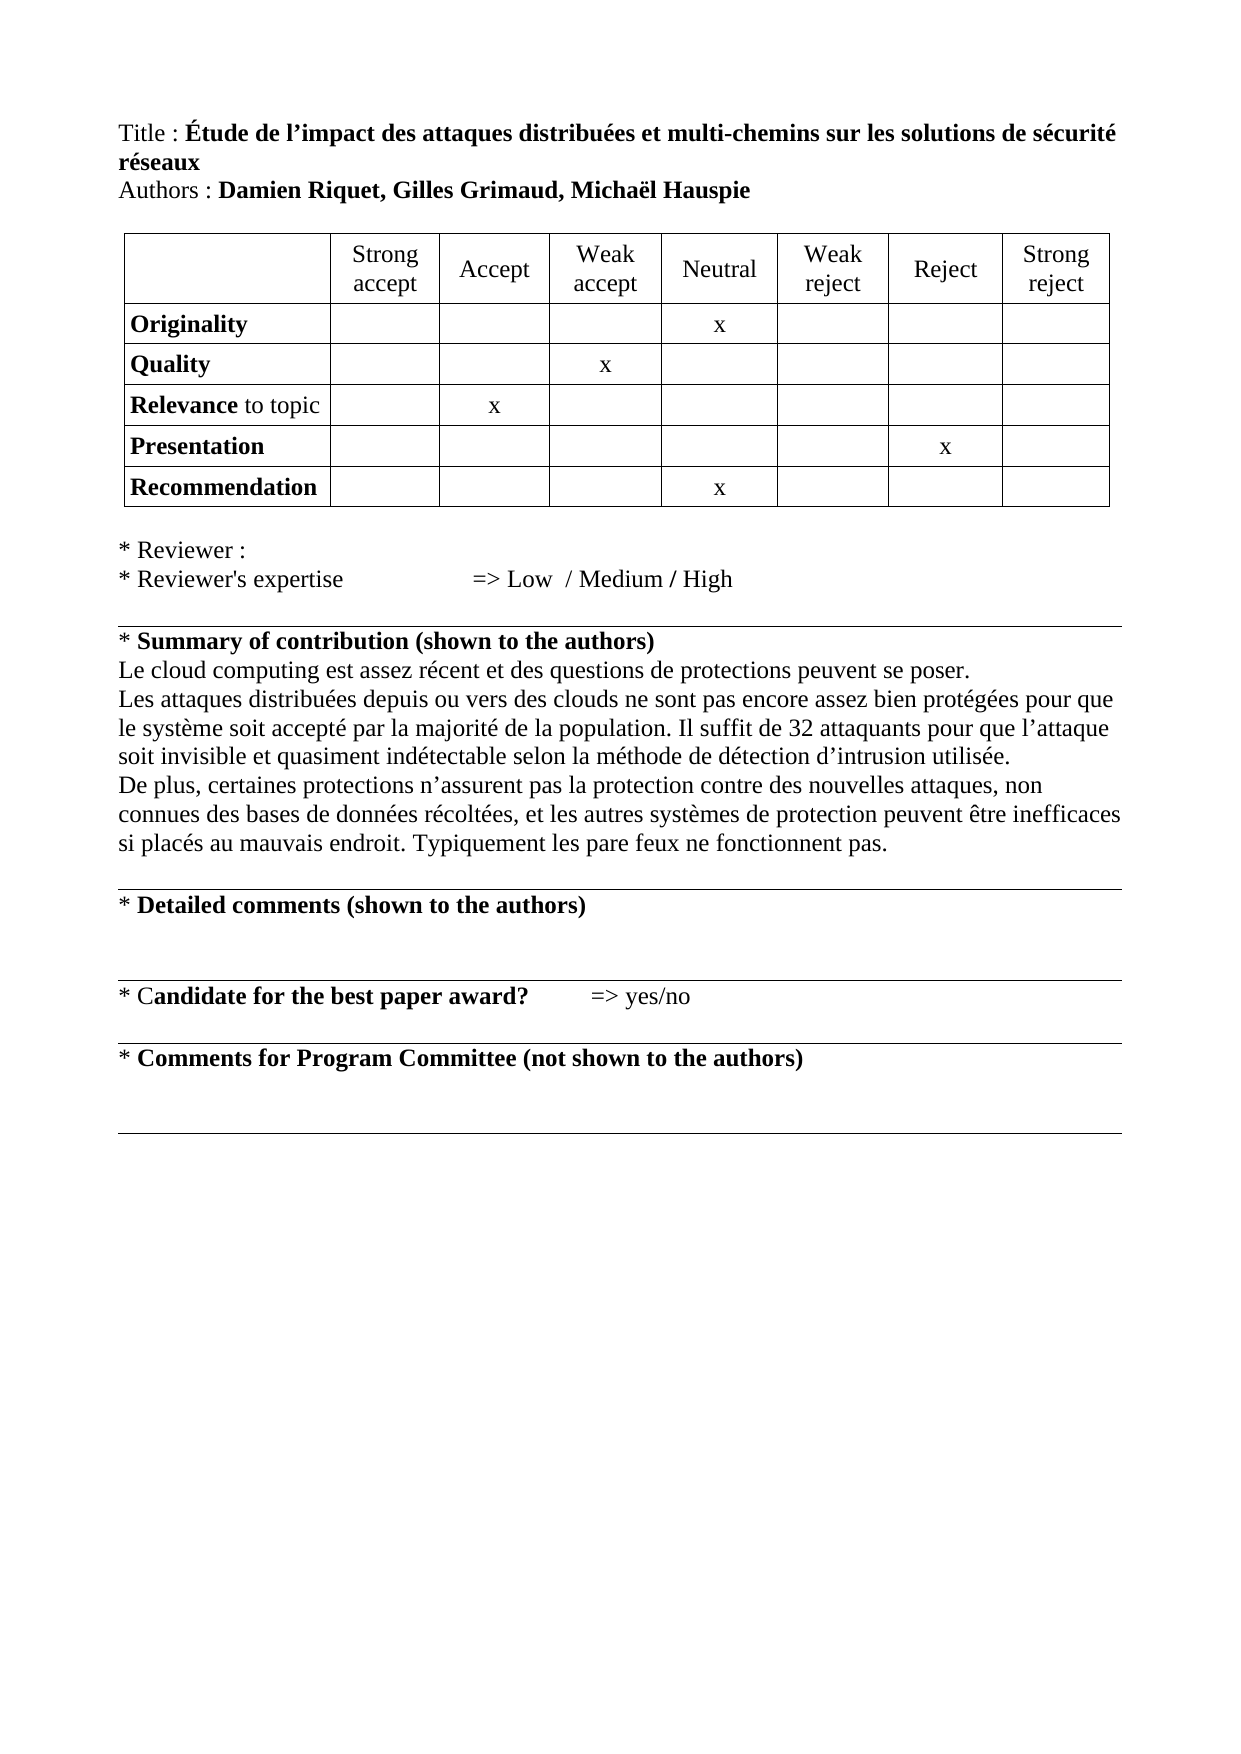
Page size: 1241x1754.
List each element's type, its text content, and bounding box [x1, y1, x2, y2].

table_cell [778, 304, 888, 343]
table_cell [662, 385, 777, 425]
text * Reviewer : [118, 536, 1122, 564]
table_cell [889, 344, 1002, 384]
table_header Neutral [662, 234, 777, 303]
table_cell [889, 385, 1002, 425]
table_cell [550, 304, 661, 343]
text Authors : Damien Riquet, Gilles Grimaud, Michaël Hauspie [118, 176, 1122, 204]
text Les attaques distribuées depuis ou vers des clouds ne sont pas encore assez bien protégées pour que le système soit accepté par la majorité de la population. Il suffit de 32 attaquants pour que l’attaque soit invisible et quasiment indétectable selon la méthode de détection d’intrusion utilisée. [118, 684, 1122, 770]
table_cell Recommendation [125, 467, 330, 506]
text * Reviewer's expertise => Low / Medium / High [118, 564, 1122, 593]
table_cell x [662, 467, 777, 506]
table_cell [1003, 304, 1109, 343]
table_cell [1003, 344, 1109, 384]
table_cell [778, 385, 888, 425]
text * Comments for Program Committee (not shown to the authors) [118, 1044, 1122, 1072]
table_cell [550, 426, 661, 466]
table_cell [550, 467, 661, 506]
text Le cloud computing est assez récent et des questions de protections peuvent se poser. [118, 655, 1122, 684]
table_cell [778, 467, 888, 506]
table_header Reject [889, 234, 1002, 303]
table_cell [331, 467, 439, 506]
text * Candidate for the best paper award? => yes/no [118, 981, 1122, 1009]
table_header Accept [440, 234, 549, 303]
table_cell x [550, 344, 661, 384]
text * Detailed comments (shown to the authors) [118, 890, 1122, 919]
text * Summary of contribution (shown to the authors) [118, 627, 1122, 655]
table_header Weak reject [778, 234, 888, 303]
table_cell [440, 344, 549, 384]
table_cell [331, 304, 439, 343]
table_cell [331, 344, 439, 384]
table_cell [550, 385, 661, 425]
text De plus, certaines protections n’assurent pas la protection contre des nouvelles attaques, non connues des bases de données récoltées, et les autres systèmes de protection peuvent être inefficaces si placés au mauvais endroit. Typiquement les pare feux ne fonctionnent pas. [118, 770, 1122, 856]
table_cell [662, 344, 777, 384]
table_cell [440, 304, 549, 343]
text Title : Étude de l’impact des attaques distribuées et multi-chemins sur les solutions de sécurité réseaux [118, 118, 1122, 176]
table_cell [662, 426, 777, 466]
table_cell [778, 344, 888, 384]
table_cell x [440, 385, 549, 425]
table_cell Quality [125, 344, 330, 384]
table_cell [889, 304, 1002, 343]
table_header Strong reject [1003, 234, 1109, 303]
table_cell Presentation [125, 426, 330, 466]
table_cell [440, 467, 549, 506]
table_cell Originality [125, 304, 330, 343]
table_cell [440, 426, 549, 466]
table_cell [889, 467, 1002, 506]
table_cell Relevance to topic [125, 385, 330, 425]
table_header Strong accept [331, 234, 439, 303]
table_header [125, 234, 330, 303]
table_cell [1003, 385, 1109, 425]
table_cell [331, 385, 439, 425]
table_cell x [662, 304, 777, 343]
table_cell [331, 426, 439, 466]
table_cell [1003, 467, 1109, 506]
table_cell [1003, 426, 1109, 466]
table_cell x [889, 426, 1002, 466]
table_cell [778, 426, 888, 466]
table_header Weak accept [550, 234, 661, 303]
